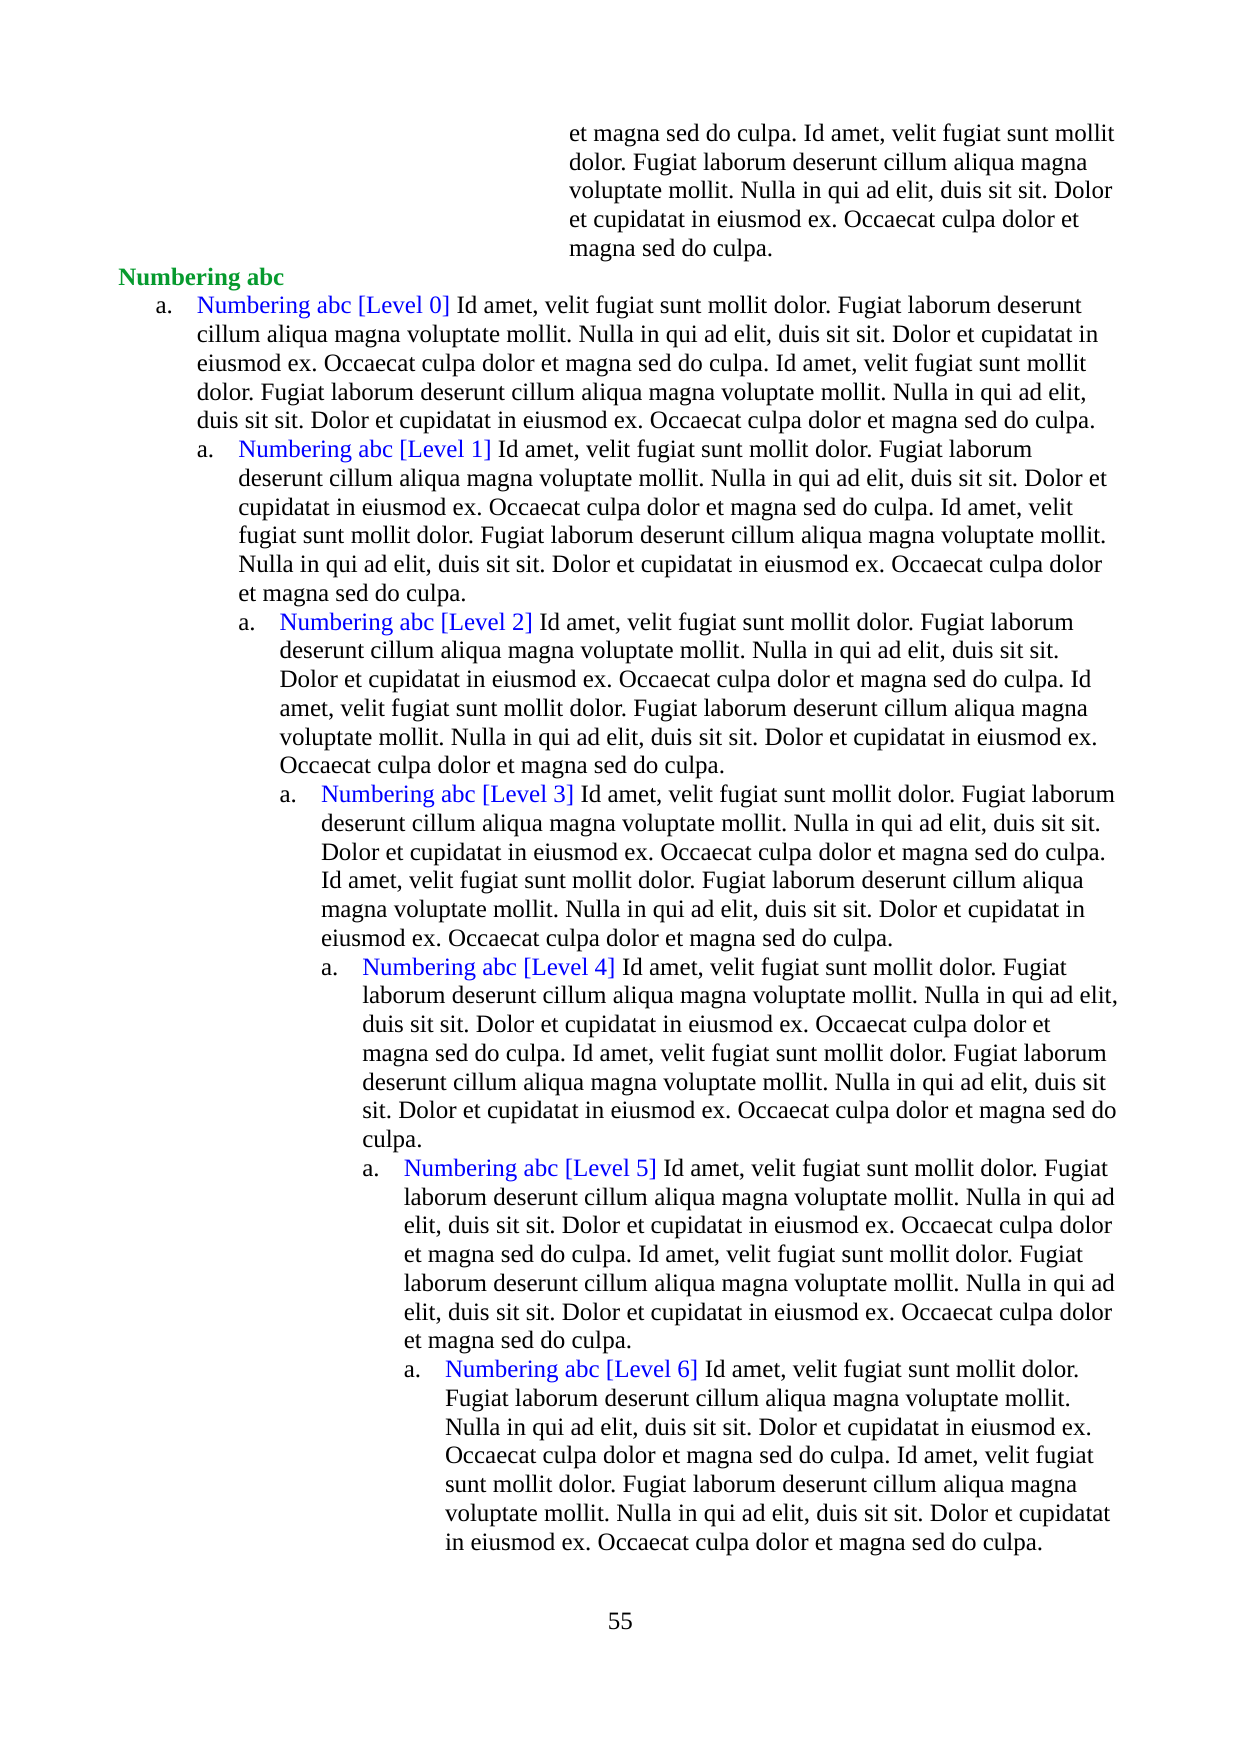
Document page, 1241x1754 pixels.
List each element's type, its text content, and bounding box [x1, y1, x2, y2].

list Numbering abc [Level 5] Id amet, velit fugiat sunt mollit dolor. Fugiat laborum deserunt cillum aliqua magna voluptate mollit. Nulla in qui ad elit, duis sit sit. Dolor et cupidatat in eiusmod ex. Occaecat culpa dolor et magna sed do culpa. Id amet, velit fugiat sunt mollit dolor. Fugiat laborum deserunt cillum aliqua magna voluptate mollit. Nulla in qui ad elit, duis sit sit. Dolor et cupidatat in eiusmod ex. Occaecat culpa dolor et magna sed do culpa. [362, 1153, 1122, 1354]
list Numbering abc [Level 4] Id amet, velit fugiat sunt mollit dolor. Fugiat laborum deserunt cillum aliqua magna voluptate mollit. Nulla in qui ad elit, duis sit sit. Dolor et cupidatat in eiusmod ex. Occaecat culpa dolor et magna sed do culpa. Id amet, velit fugiat sunt mollit dolor. Fugiat laborum deserunt cillum aliqua magna voluptate mollit. Nulla in qui ad elit, duis sit sit. Dolor et cupidatat in eiusmod ex. Occaecat culpa dolor et magna sed do culpa. [321, 952, 1122, 1153]
list Numbering abc [Level 2] Id amet, velit fugiat sunt mollit dolor. Fugiat laborum deserunt cillum aliqua magna voluptate mollit. Nulla in qui ad elit, duis sit sit. Dolor et cupidatat in eiusmod ex. Occaecat culpa dolor et magna sed do culpa. Id amet, velit fugiat sunt mollit dolor. Fugiat laborum deserunt cillum aliqua magna voluptate mollit. Nulla in qui ad elit, duis sit sit. Dolor et cupidatat in eiusmod ex. Occaecat culpa dolor et magna sed do culpa. [238, 607, 1122, 779]
list Numbering abc [Level 1] Id amet, velit fugiat sunt mollit dolor. Fugiat laborum deserunt cillum aliqua magna voluptate mollit. Nulla in qui ad elit, duis sit sit. Dolor et cupidatat in eiusmod ex. Occaecat culpa dolor et magna sed do culpa. Id amet, velit fugiat sunt mollit dolor. Fugiat laborum deserunt cillum aliqua magna voluptate mollit. Nulla in qui ad elit, duis sit sit. Dolor et cupidatat in eiusmod ex. Occaecat culpa dolor et magna sed do culpa. [197, 434, 1122, 607]
text Numbering abc [118, 262, 1122, 291]
list Numbering abc [Level 3] Id amet, velit fugiat sunt mollit dolor. Fugiat laborum deserunt cillum aliqua magna voluptate mollit. Nulla in qui ad elit, duis sit sit. Dolor et cupidatat in eiusmod ex. Occaecat culpa dolor et magna sed do culpa. Id amet, velit fugiat sunt mollit dolor. Fugiat laborum deserunt cillum aliqua magna voluptate mollit. Nulla in qui ad elit, duis sit sit. Dolor et cupidatat in eiusmod ex. Occaecat culpa dolor et magna sed do culpa. [279, 779, 1122, 952]
list et magna sed do culpa. Id amet, velit fugiat sunt mollit dolor. Fugiat laborum deserunt cillum aliqua magna voluptate mollit. Nulla in qui ad elit, duis sit sit. Dolor et cupidatat in eiusmod ex. Occaecat culpa dolor et magna sed do culpa. [527, 118, 1122, 262]
list Numbering abc [Level 0] Id amet, velit fugiat sunt mollit dolor. Fugiat laborum deserunt cillum aliqua magna voluptate mollit. Nulla in qui ad elit, duis sit sit. Dolor et cupidatat in eiusmod ex. Occaecat culpa dolor et magna sed do culpa. Id amet, velit fugiat sunt mollit dolor. Fugiat laborum deserunt cillum aliqua magna voluptate mollit. Nulla in qui ad elit, duis sit sit. Dolor et cupidatat in eiusmod ex. Occaecat culpa dolor et magna sed do culpa. [155, 291, 1122, 434]
list Numbering abc [Level 6] Id amet, velit fugiat sunt mollit dolor. Fugiat laborum deserunt cillum aliqua magna voluptate mollit. Nulla in qui ad elit, duis sit sit. Dolor et cupidatat in eiusmod ex. Occaecat culpa dolor et magna sed do culpa. Id amet, velit fugiat sunt mollit dolor. Fugiat laborum deserunt cillum aliqua magna voluptate mollit. Nulla in qui ad elit, duis sit sit. Dolor et cupidatat in eiusmod ex. Occaecat culpa dolor et magna sed do culpa. [403, 1354, 1122, 1556]
